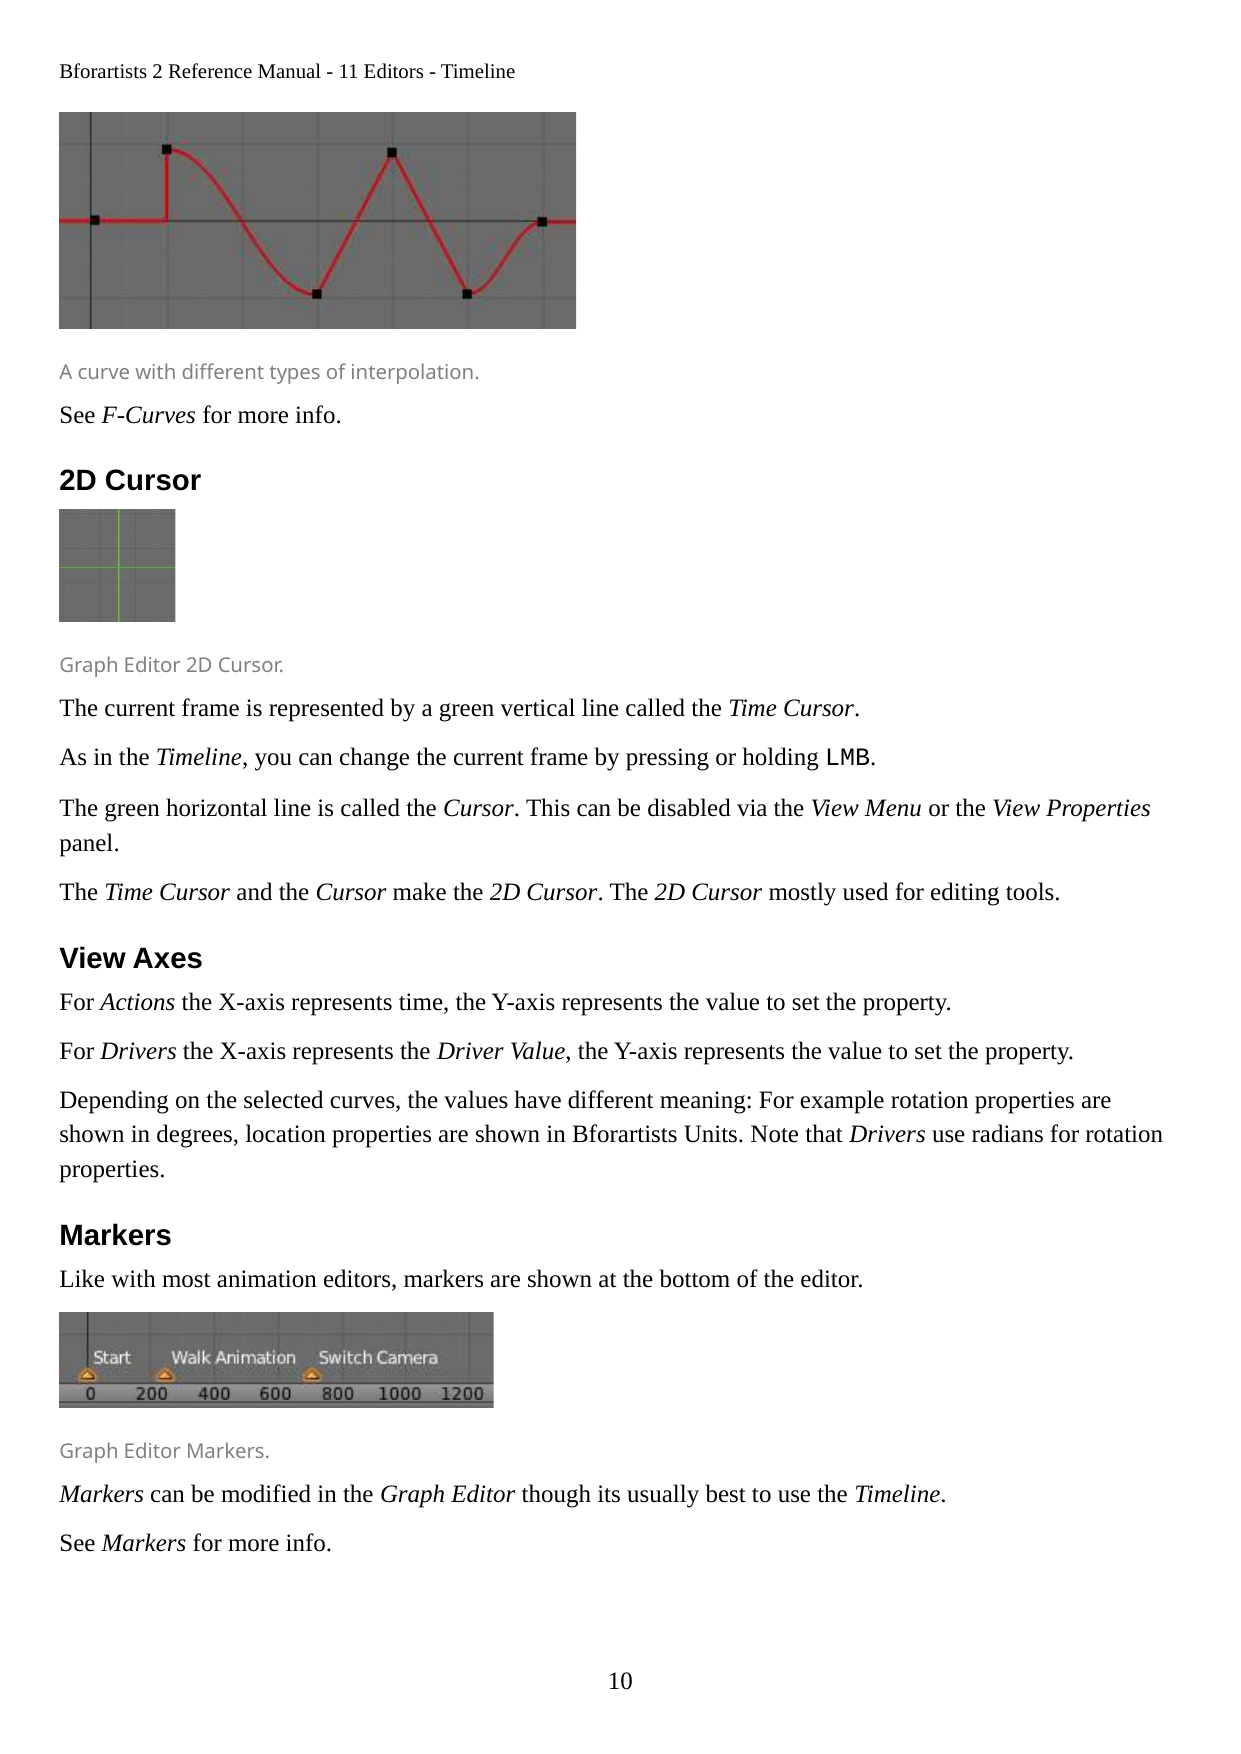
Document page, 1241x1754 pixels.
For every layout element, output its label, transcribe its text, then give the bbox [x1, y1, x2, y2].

subtitle View Axes [59, 941, 1181, 974]
text Markers can be modified in the Graph Editor though its usually best to use the Timeline. [59, 1479, 1181, 1508]
text As in the Timeline, you can change the current frame by pressing or holding LMB. [59, 742, 1181, 773]
text Like with most animation editors, markers are shown at the bottom of the editor. [59, 1264, 1181, 1292]
text The green horizontal line is called the Cursor. This can be disabled via the View Menu or the View Properties panel. [59, 793, 1181, 857]
text Graph Editor Markers. [59, 1434, 1181, 1465]
text The current frame is represented by a green vertical line called the Time Cursor. [59, 693, 1181, 721]
text See Markers for more info. [59, 1528, 1181, 1557]
picture [59, 1312, 494, 1408]
text Graph Editor 2D Cursor. [59, 647, 1181, 678]
text Depending on the selected curves, the values have different meaning: For example rotation properties are shown in degrees, location properties are shown in Bforartists Units. Note that Drivers use radians for rotation properties. [59, 1085, 1181, 1183]
text A curve with different types of interpolation. [59, 354, 1181, 385]
text For Actions the X-axis represents time, the Y-axis represents the value to set the property. [59, 987, 1181, 1016]
text For Drivers the X-axis represents the Driver Value, the Y-axis represents the value to set the property. [59, 1036, 1181, 1064]
picture [59, 509, 176, 622]
picture [59, 112, 577, 329]
text The Time Cursor and the Cursor make the 2D Cursor. The 2D Cursor mostly used for editing tools. [59, 877, 1181, 906]
subtitle Markers [59, 1217, 1181, 1251]
subtitle 2D Cursor [59, 463, 1181, 497]
text See F-Curves for more info. [59, 400, 1181, 428]
